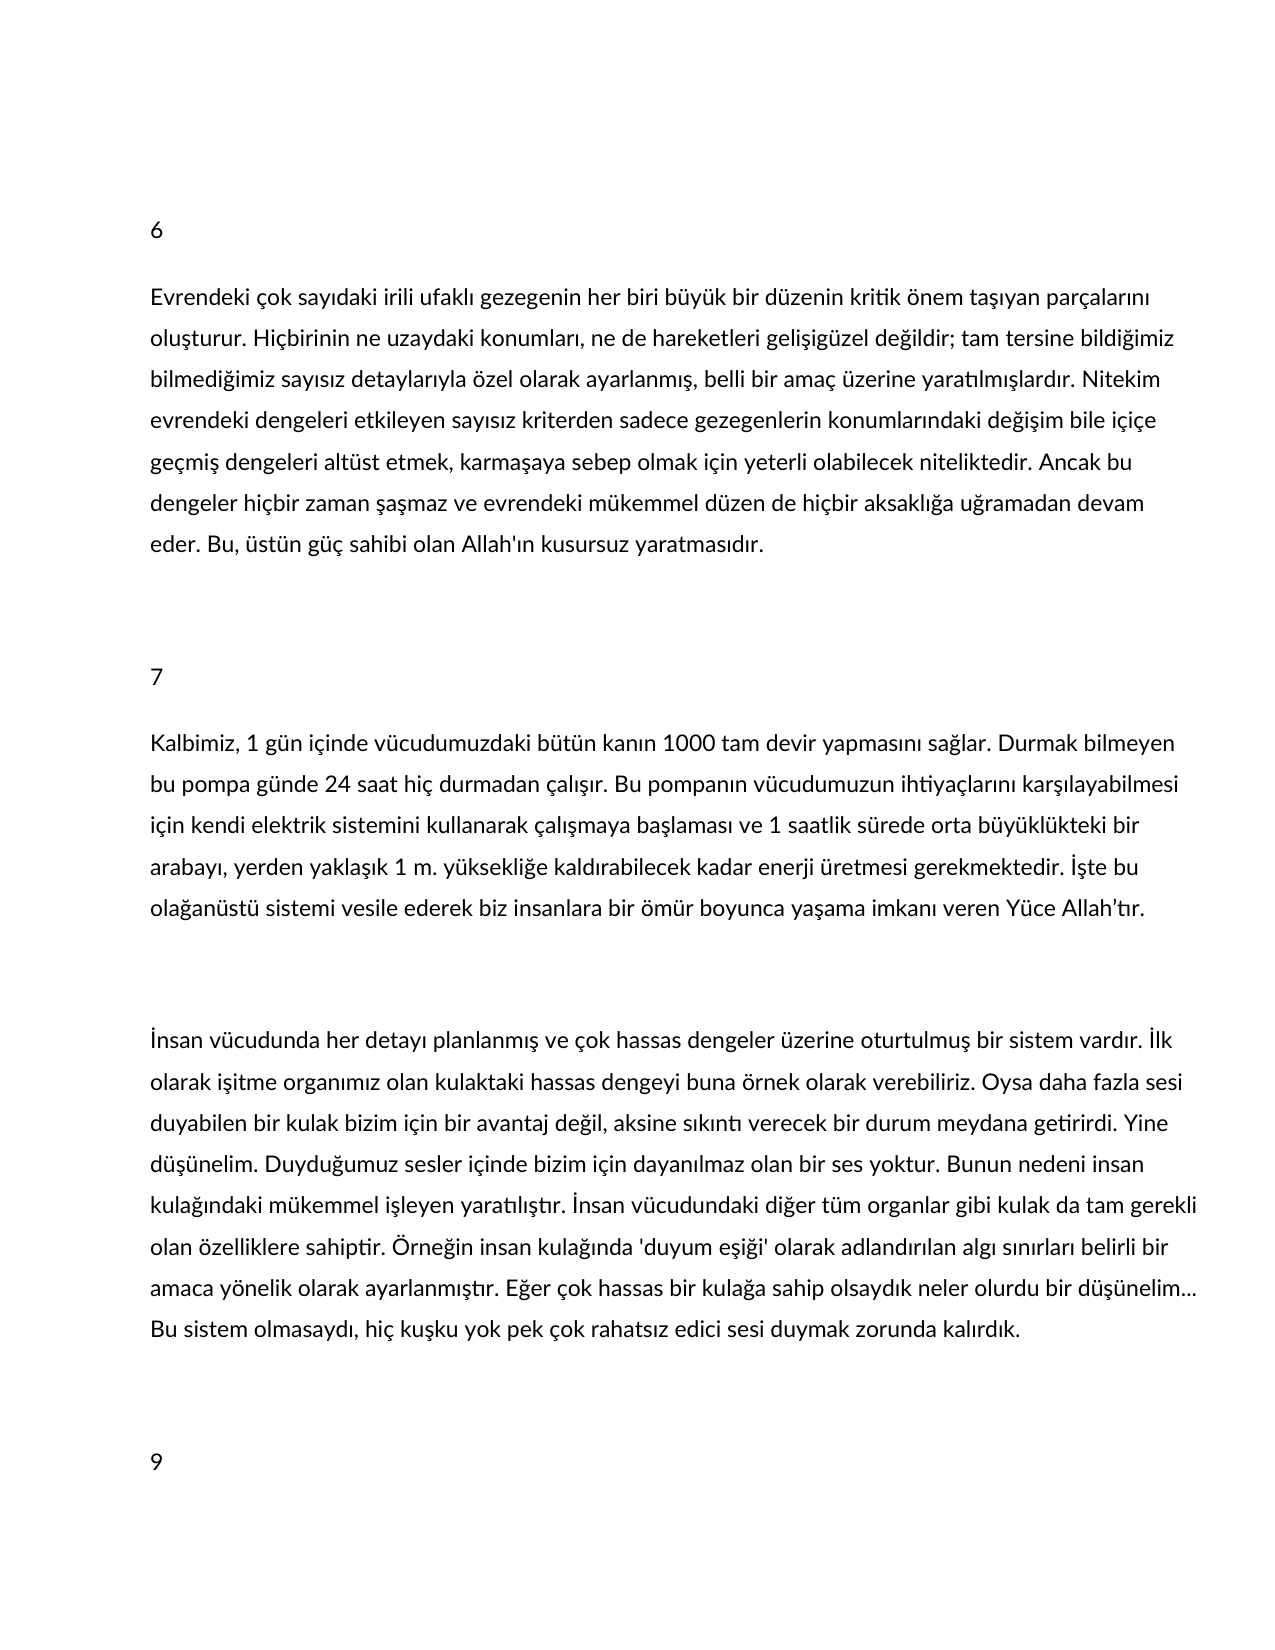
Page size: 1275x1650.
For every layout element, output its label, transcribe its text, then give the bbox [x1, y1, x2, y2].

text Kalbimiz, 1 gün içinde vücudumuzdaki bütün kanın 1000 tam devir yapmasını sağlar. Durmak bilmeyen bu pompa günde 24 saat hiç durmadan çalışır. Bu pompanın vücudumuzun ihtiyaçlarını karşılayabilmesi için kendi elektrik sistemini kullanarak çalışmaya başlaması ve 1 saatlik sürede orta büyüklükteki bir arabayı, yerden yaklaşık 1 m. yüksekliğe kaldırabilecek kadar enerji üretmesi gerekmektedir. İşte bu olağanüstü sistemi vesile ederek biz insanlara bir ömür boyunca yaşama imkanı veren Yüce Allah’tır. [150, 729, 1200, 921]
text 7 [150, 662, 1200, 690]
text İnsan vücudunda her detayı planlanmış ve çok hassas dengeler üzerine oturtulmuş bir sistem vardır. İlk olarak işitme organımız olan kulaktaki hassas dengeyi buna örnek olarak verebiliriz. Oysa daha fazla sesi duyabilen bir kulak bizim için bir avantaj değil, aksine sıkıntı verecek bir durum meydana getirirdi. Yine düşünelim. Duyduğumuz sesler içinde bizim için dayanılmaz olan bir ses yoktur. Bunun nedeni insan kulağındaki mükemmel işleyen yaratılıştır. İnsan vücudundaki diğer tüm organlar gibi kulak da tam gerekli olan özelliklere sahiptir. Örneğin insan kulağında 'duyum eşiği' olarak adlandırılan algı sınırları belirli bir amaca yönelik olarak ayarlanmıştır. Eğer çok hassas bir kulağa sahip olsaydık neler olurdu bir düşünelim... Bu sistem olmasaydı, hiç kuşku yok pek çok rahatsız edici sesi duymak zorunda kalırdık. [150, 1026, 1200, 1342]
text Evrendeki çok sayıdaki irili ufaklı gezegenin her biri büyük bir düzenin kritik önem taşıyan parçalarını oluşturur. Hiçbirinin ne uzaydaki konumları, ne de hareketleri gelişigüzel değildir; tam tersine bildiğimiz bilmediğimiz sayısız detaylarıyla özel olarak ayarlanmış, belli bir amaç üzerine yaratılmışlardır. Nitekim evrendeki dengeleri etkileyen sayısız kriterden sadece gezegenlerin konumlarındaki değişim bile içiçe geçmiş dengeleri altüst etmek, karmaşaya sebep olmak için yeterli olabilecek niteliktedir. Ancak bu dengeler hiçbir zaman şaşmaz ve evrendeki mükemmel düzen de hiçbir aksaklığa uğramadan devam eder. Bu, üstün güç sahibi olan Allah'ın kusursuz yaratmasıdır. [150, 282, 1200, 557]
text 9 [150, 1447, 1200, 1475]
text 6 [150, 216, 1200, 244]
